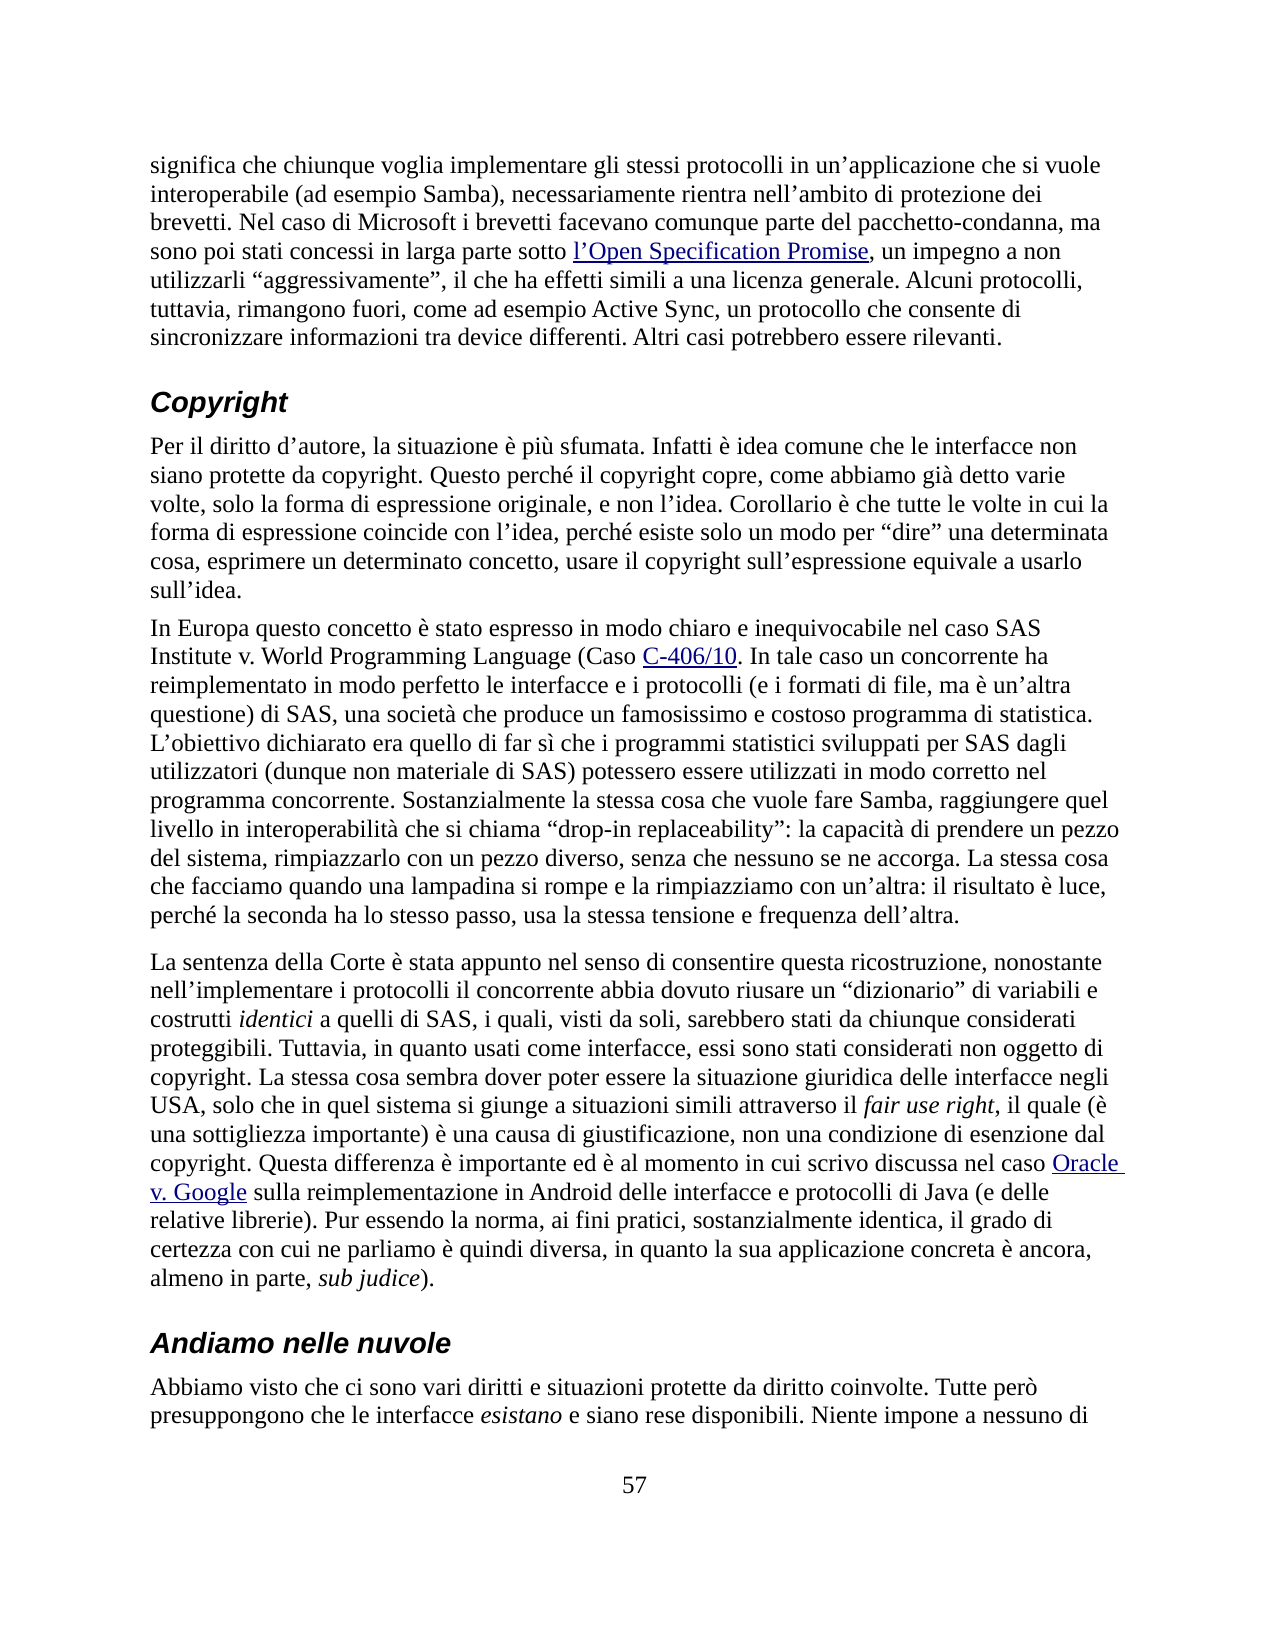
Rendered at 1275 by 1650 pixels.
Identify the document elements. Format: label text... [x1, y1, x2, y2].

text In Europa questo concetto è stato espresso in modo chiaro e inequivocabile nel caso SAS Institute v. World Programming Language (Caso C-406/10. In tale caso un concorrente ha reimplementato in modo perfetto le interfacce e i protocolli (e i formati di file, ma è un’altra questione) di SAS, una società che produce un famosissimo e costoso programma di statistica. L’obiettivo dichiarato era quello di far sì che i programmi statistici sviluppati per SAS dagli utilizzatori (dunque non materiale di SAS) potessero essere utilizzati in modo corretto nel programma concorrente. Sostanzialmente la stessa cosa che vuole fare Samba, raggiungere quel livello in interoperabilità che si chiama “drop-in replaceability”: la capacità di prendere un pezzo del sistema, rimpiazzarlo con un pezzo diverso, senza che nessuno se ne accorga. La stessa cosa che facciamo quando una lampadina si rompe e la rimpiazziamo con un’altra: il risultato è luce, perché la seconda ha lo stesso passo, usa la stessa tensione e frequenza dell’altra. [150, 613, 1125, 929]
subtitle Andiamo nelle nuvole [150, 1326, 1125, 1359]
text Abbiamo visto che ci sono vari diritti e situazioni protette da diritto coinvolte. Tutte però presuppongono che le interfacce esistano e siano rese disponibili. Niente impone a nessuno di [150, 1372, 1125, 1429]
text significa che chiunque voglia implementare gli stessi protocolli in un’applicazione che si vuole interoperabile (ad esempio Samba), necessariamente rientra nell’ambito di protezione dei brevetti. Nel caso di Microsoft i brevetti facevano comunque parte del pacchetto-condanna, ma sono poi stati concessi in larga parte sotto l’Open Specification Promise, un impegno a non utilizzarli “aggressivamente”, il che ha effetti simili a una licenza generale. Alcuni protocolli, tuttavia, rimangono fuori, come ad esempio Active Sync, un protocollo che consente di sincronizzare informazioni tra device differenti. Altri casi potrebbero essere rilevanti. [150, 150, 1125, 351]
text La sentenza della Corte è stata appunto nel senso di consentire questa ricostruzione, nonostante nell’implementare i protocolli il concorrente abbia dovuto riusare un “dizionario” di variabili e costrutti identici a quelli di SAS, i quali, visti da soli, sarebbero stati da chiunque considerati proteggibili. Tuttavia, in quanto usati come interfacce, essi sono stati considerati non oggetto di copyright. La stessa cosa sembra dover poter essere la situazione giuridica delle interfacce negli USA, solo che in quel sistema si giunge a situazioni simili attraverso il fair use right, il quale (è una sottigliezza importante) è una causa di giustificazione, non una condizione di esenzione dal copyright. Questa differenza è importante ed è al momento in cui scrivo discussa nel caso Oracle v. Google sulla reimplementazione in Android delle interfacce e protocolli di Java (e delle relative librerie). Pur essendo la norma, ai fini pratici, sostanzialmente identica, il grado di certezza con cui ne parliamo è quindi diversa, in quanto la sua applicazione concreta è ancora, almeno in parte, sub judice). [150, 947, 1125, 1292]
subtitle Copyright [150, 385, 1125, 419]
text Per il diritto d’autore, la situazione è più sfumata. Infatti è idea comune che le interfacce non siano protette da copyright. Questo perché il copyright copre, come abbiamo già detto varie volte, solo la forma di espressione originale, e non l’idea. Corollario è che tutte le volte in cui la forma di espressione coincide con l’idea, perché esiste solo un modo per “dire” una determinata cosa, esprimere un determinato concetto, usare il copyright sull’espressione equivale a usarlo sull’idea. [150, 431, 1125, 604]
